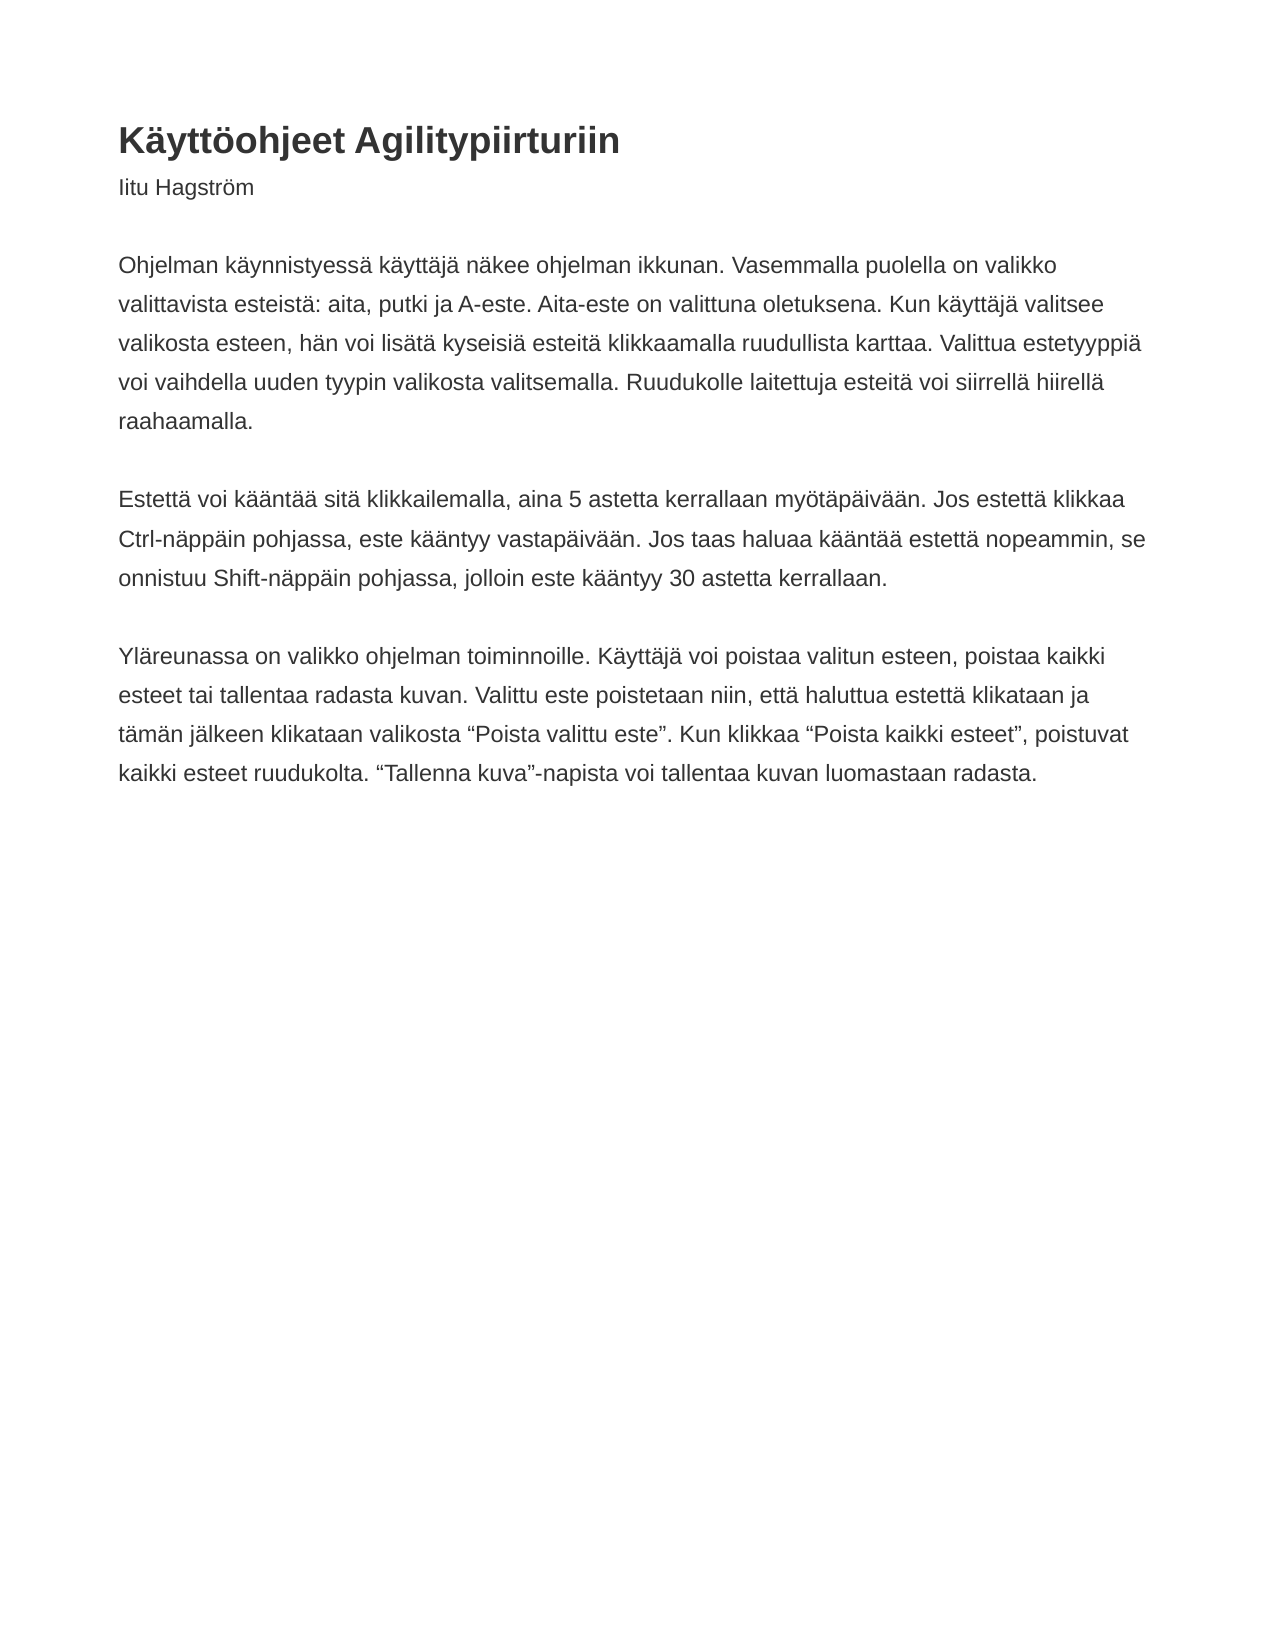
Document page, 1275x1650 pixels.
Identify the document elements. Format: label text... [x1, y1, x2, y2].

text Estettä voi kääntää sitä klikkailemalla, aina 5 astetta kerrallaan myötäpäivään. Jos estettä klikkaa Ctrl-näppäin pohjassa, este kääntyy vastapäivään. Jos taas haluaa kääntää estettä nopeammin, se onnistuu Shift-näppäin pohjassa, jolloin este kääntyy 30 astetta kerrallaan. [118, 474, 1157, 591]
text Iitu Hagström [118, 161, 1157, 200]
text Ohjelman käynnistyessä käyttäjä näkee ohjelman ikkunan. Vasemmalla puolella on valikko valittavista esteistä: aita, putki ja A-este. Aita-este on valittuna oletuksena. Kun käyttäjä valitsee valikosta esteen, hän voi lisätä kyseisiä esteitä klikkaamalla ruudullista karttaa. Valittua estetyyppiä voi vaihdella uuden tyypin valikosta valitsemalla. Ruudukolle laitettuja esteitä voi siirrellä hiirellä raahaamalla. [118, 239, 1157, 435]
text Käyttöohjeet Agilitypiirturiin [118, 118, 1157, 161]
text Yläreunassa on valikko ohjelman toiminnoille. Käyttäjä voi poistaa valitun esteen, poistaa kaikki esteet tai tallentaa radasta kuvan. Valittu este poistetaan niin, että haluttua estettä klikataan ja tämän jälkeen klikataan valikosta “Poista valittu este”. Kun klikkaa “Poista kaikki esteet”, poistuvat kaikki esteet ruudukolta. “Tallenna kuva”-napista voi tallentaa kuvan luomastaan radasta. [118, 630, 1157, 786]
